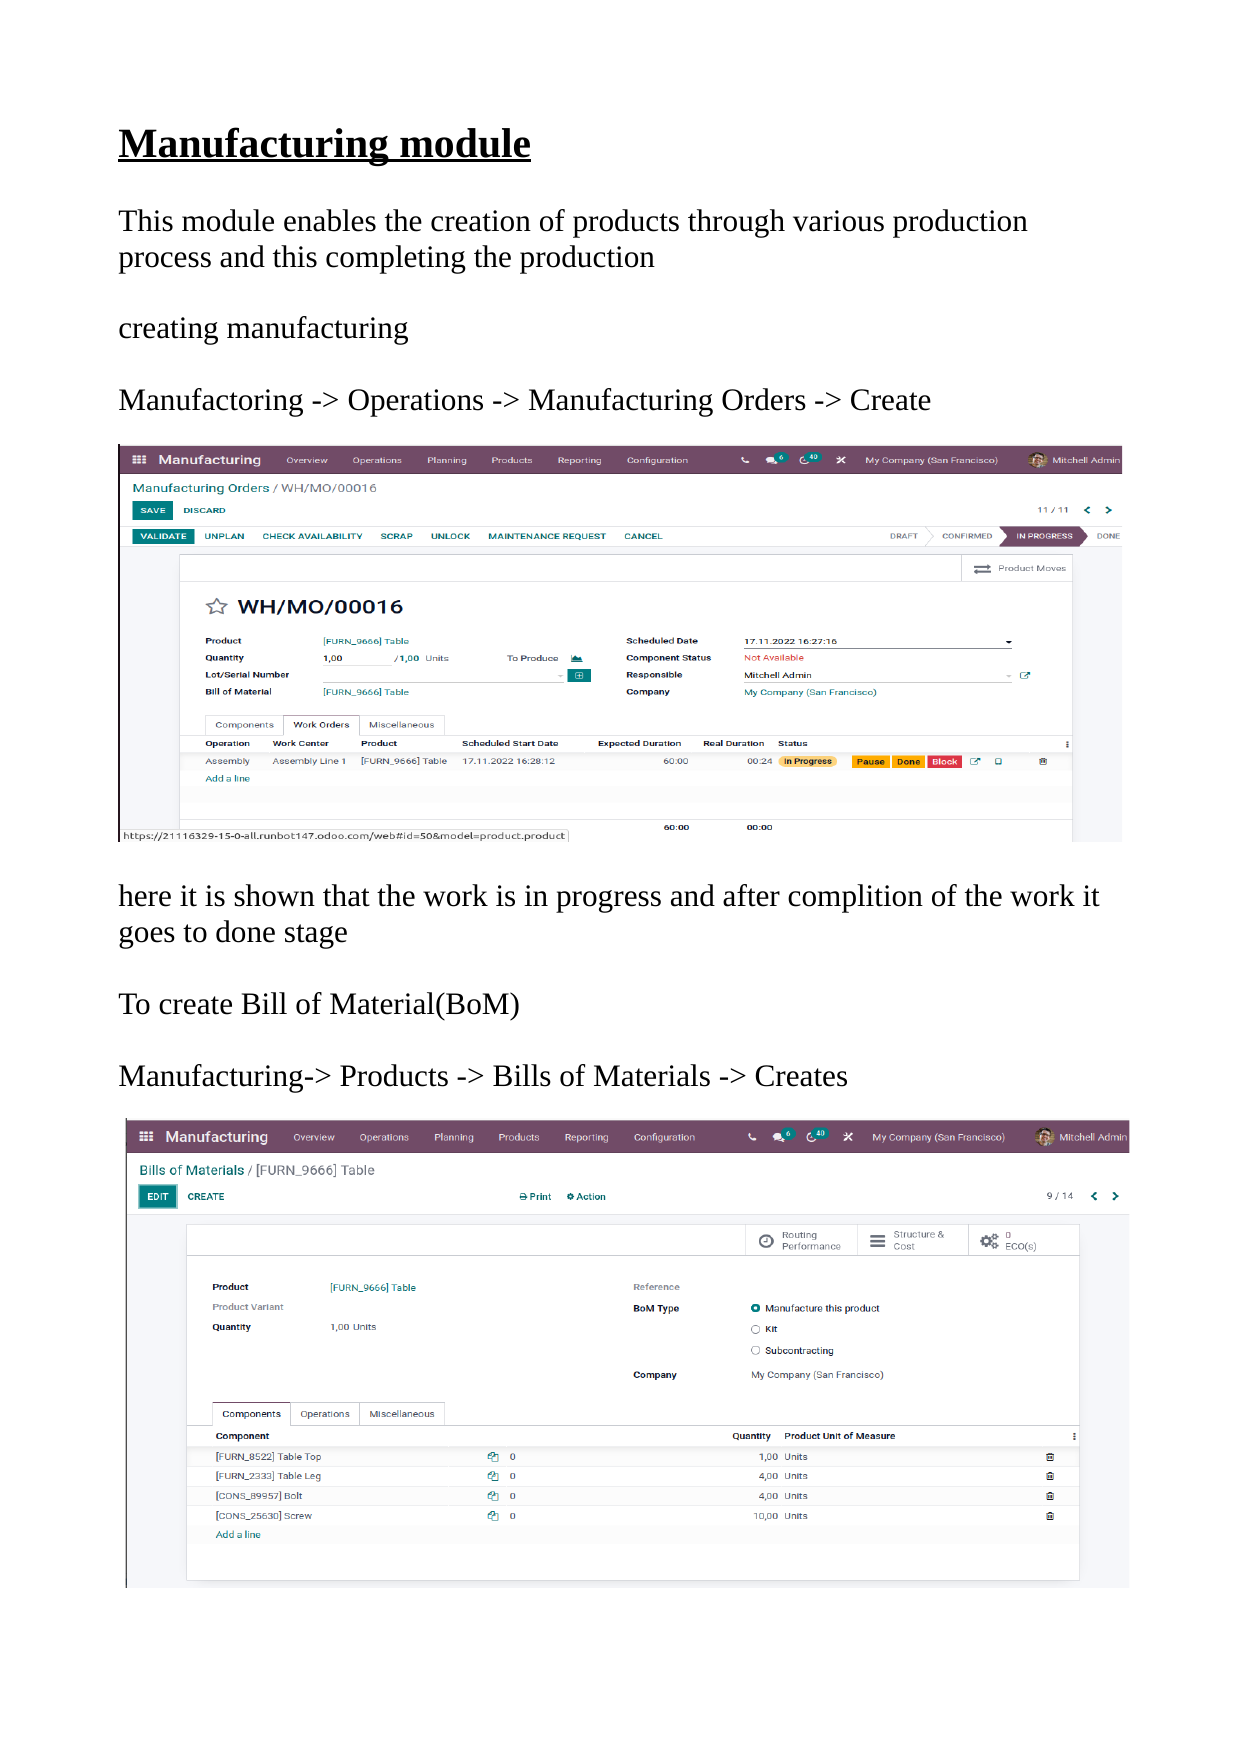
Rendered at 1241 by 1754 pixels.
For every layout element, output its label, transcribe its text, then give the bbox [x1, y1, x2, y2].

text Manufacturing-> Products -> Bills of Materials -> Creates [118, 1057, 1122, 1093]
picture [125, 1118, 1130, 1588]
picture [118, 444, 1123, 842]
text here it is shown that the work is in progress and after complition of the work it goes to done stage [118, 877, 1122, 949]
text Manufactoring -> Operations -> Manufacturing Orders -> Create [118, 382, 1122, 418]
text This module enables the creation of products through various production process and this completing the production [118, 202, 1122, 274]
text To create Bill of Material(BoM) [118, 985, 1122, 1021]
text creating manufacturing [118, 310, 1122, 346]
text Manufacturing module [118, 118, 1122, 166]
